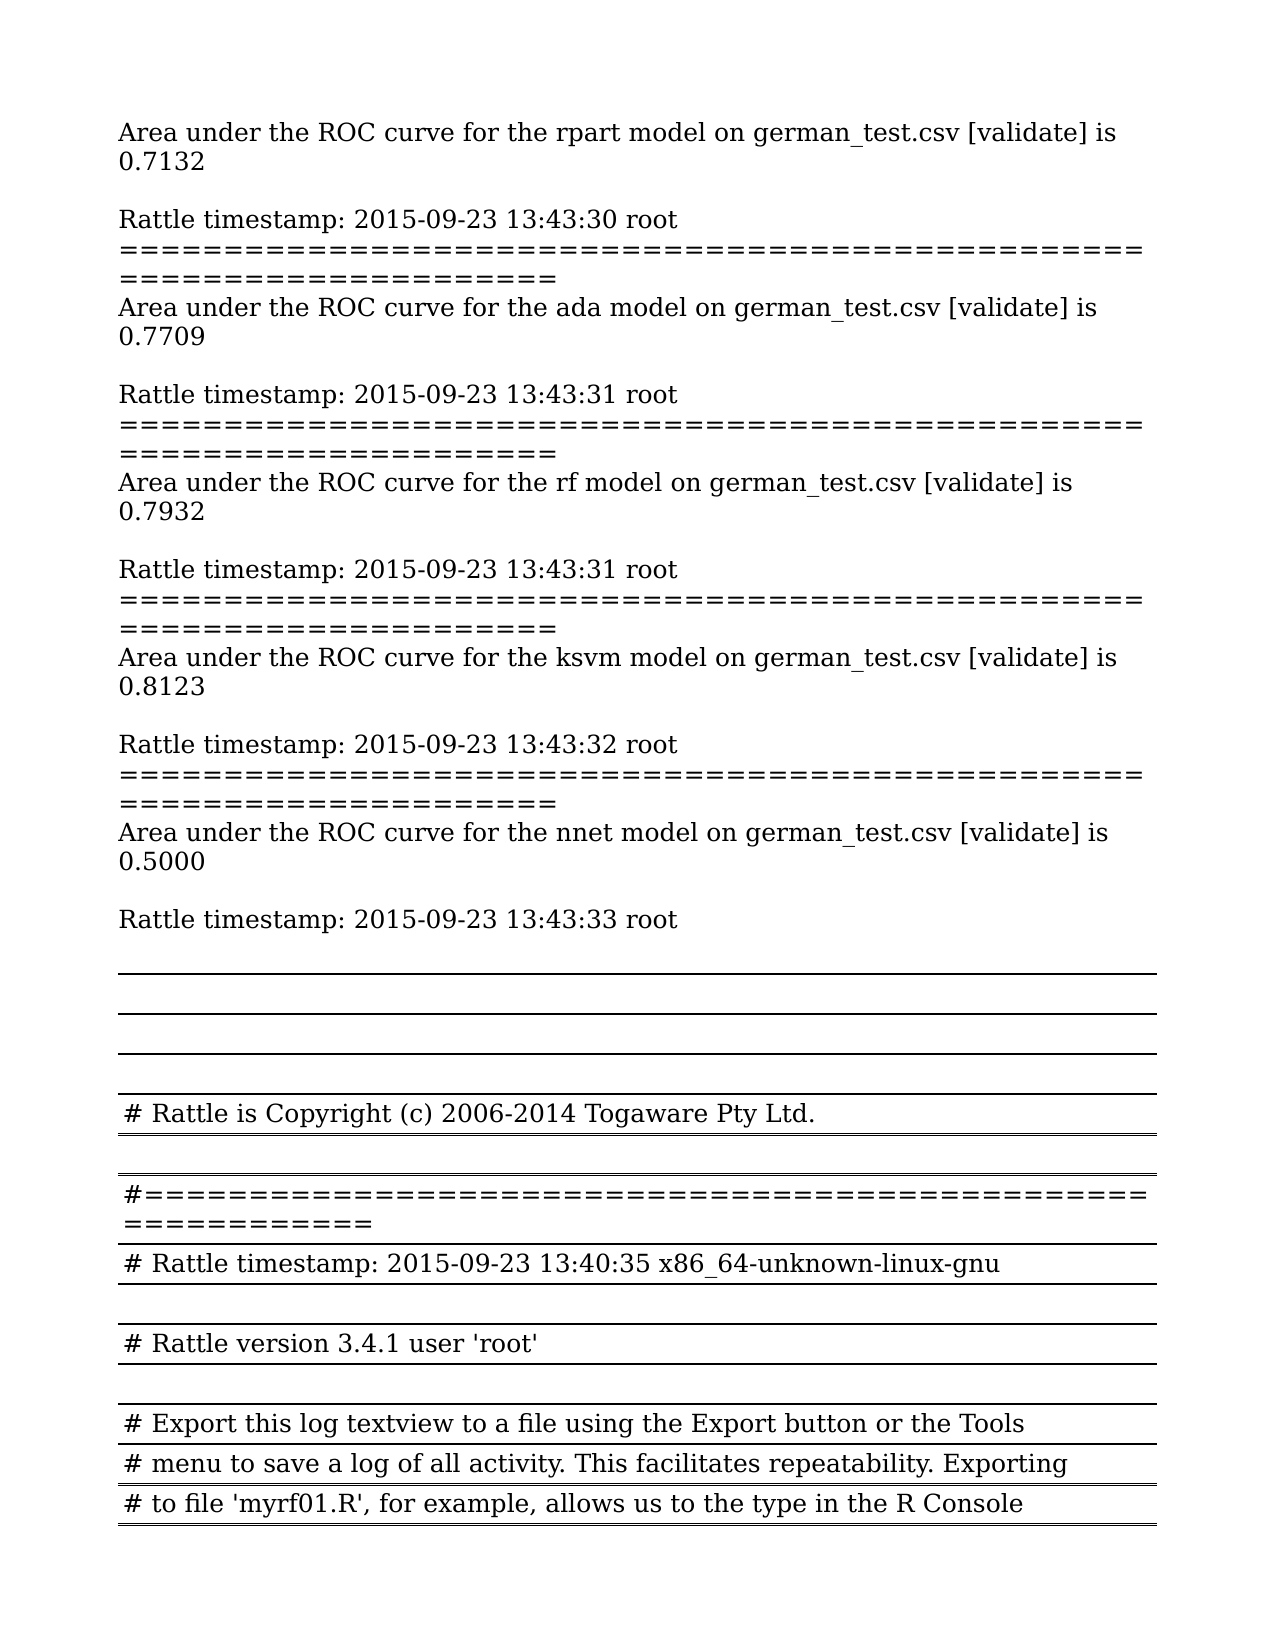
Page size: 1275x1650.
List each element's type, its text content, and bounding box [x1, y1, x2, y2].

text # Rattle timestamp: 2015-09-23 13:40:35 x86_64-unknown-linux-gnu [118, 1245, 1157, 1283]
text Area under the ROC curve for the rf model on german_test.csv [validate] is 0.7932 [118, 468, 1157, 526]
text Rattle timestamp: 2015-09-23 13:43:30 root [118, 206, 1157, 235]
text Area under the ROC curve for the rpart model on german_test.csv [validate] is 0.7132 [118, 118, 1157, 176]
text ====================================================================== [118, 585, 1157, 643]
text # Rattle version 3.4.1 user 'root' [118, 1325, 1157, 1363]
text ====================================================================== [118, 760, 1157, 818]
text Rattle timestamp: 2015-09-23 13:43:32 root [118, 731, 1157, 760]
text # to file 'myrf01.R', for example, allows us to the type in the R Console [118, 1486, 1157, 1523]
text Area under the ROC curve for the ksvm model on german_test.csv [validate] is 0.8123 [118, 643, 1157, 701]
text # Export this log textview to a file using the Export button or the Tools [118, 1405, 1157, 1443]
text #============================================================ [118, 1176, 1157, 1243]
text Rattle timestamp: 2015-09-23 13:43:31 root [118, 381, 1157, 410]
text Area under the ROC curve for the nnet model on german_test.csv [validate] is 0.5000 [118, 818, 1157, 876]
text # Rattle is Copyright (c) 2006-2014 Togaware Pty Ltd. [118, 1095, 1157, 1133]
text ====================================================================== [118, 410, 1157, 468]
text Rattle timestamp: 2015-09-23 13:43:31 root [118, 556, 1157, 585]
text ====================================================================== [118, 235, 1157, 293]
text Area under the ROC curve for the ada model on german_test.csv [validate] is 0.7709 [118, 293, 1157, 351]
text Rattle timestamp: 2015-09-23 13:43:33 root [118, 906, 1157, 935]
text # menu to save a log of all activity. This facilitates repeatability. Exporting [118, 1445, 1157, 1483]
